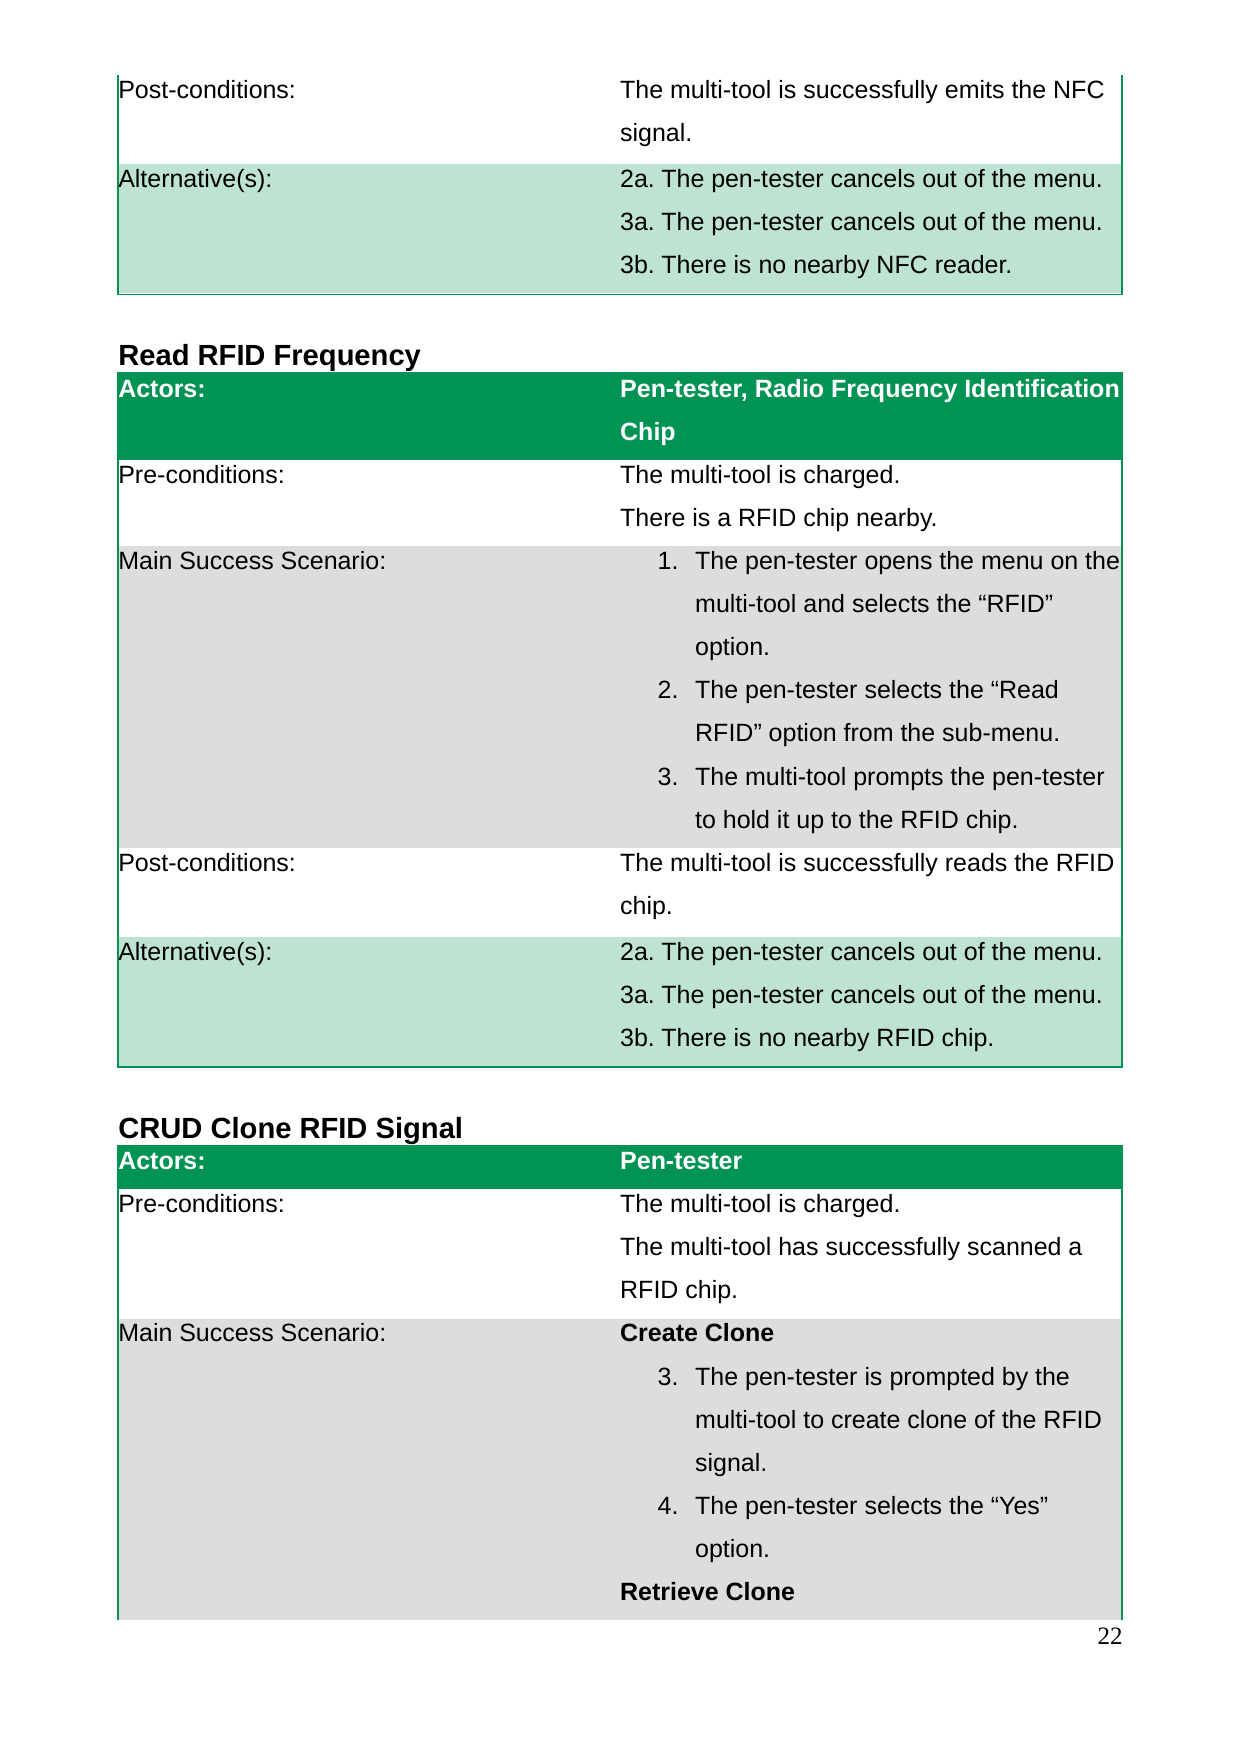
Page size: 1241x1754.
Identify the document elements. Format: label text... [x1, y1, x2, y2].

table_cell Pre-conditions: [119, 460, 620, 546]
table_cell The multi-tool is charged. There is a RFID chip nearby. [620, 460, 1121, 546]
table_header Actors: [119, 1146, 620, 1189]
table_cell Post-conditions: [119, 75, 620, 164]
table_cell Main Success Scenario: [119, 546, 620, 848]
table_header Pen-tester [620, 1146, 1121, 1189]
table_cell The pen-tester opens the menu on the multi-tool and selects the “RFID” option. The pen-tester selects the “Read RFID” option from the sub-menu. The multi-tool prompts the pen-tester to hold it up to the RFID chip. [620, 546, 1121, 848]
table_cell Post-conditions: [119, 848, 620, 937]
table_cell The multi-tool is charged. The multi-tool has successfully scanned a RFID chip. [620, 1189, 1121, 1318]
table_cell Main Success Scenario: [119, 1319, 620, 1620]
table_cell The multi-tool is successfully emits the NFC signal. [620, 75, 1121, 164]
table_header Actors: [119, 374, 620, 460]
table_cell Alternative(s): [119, 937, 620, 1066]
table_cell The multi-tool is successfully reads the RFID chip. [620, 848, 1121, 937]
table_cell Alternative(s): [119, 164, 620, 293]
table_cell 2a. The pen-tester cancels out of the menu. 3a. The pen-tester cancels out of the menu. 3b. There is no nearby RFID chip. [620, 937, 1121, 1066]
table_cell 2a. The pen-tester cancels out of the menu. 3a. The pen-tester cancels out of the menu. 3b. There is no nearby NFC reader. [620, 164, 1121, 293]
table_cell Pre-conditions: [119, 1189, 620, 1318]
subtitle CRUD Clone RFID Signal [118, 1111, 1122, 1144]
table_cell Create Clone The pen-tester is prompted by the multi-tool to create clone of the RFID signal. The pen-tester selects the “Yes” option. Retrieve Clone The multi-tool retrieves the names of all cloned signals stored on the device and lists them by creation date. The pen-tester selects which clone they wish to view from the menu. The multi-tool retrieves the cloned signal from storage and displays the details to the pen-tester. Delete Clone The multi-tool retrieves the names of all cloned signals stored on the device and lists them by creation date. The pen-tester selects which signal they wish to delete from the menu. The multi-tool prompts the pen-tester to confirm deletion. The pen-tester selects the “Yes” option. The multi-tool deletes the signal from storage. A confirmation screen is displayed to the pen-tester. [620, 1319, 1121, 1620]
table_header Pen-tester, Radio Frequency Identification Chip [620, 374, 1121, 460]
subtitle Read RFID Frequency [118, 338, 1122, 372]
